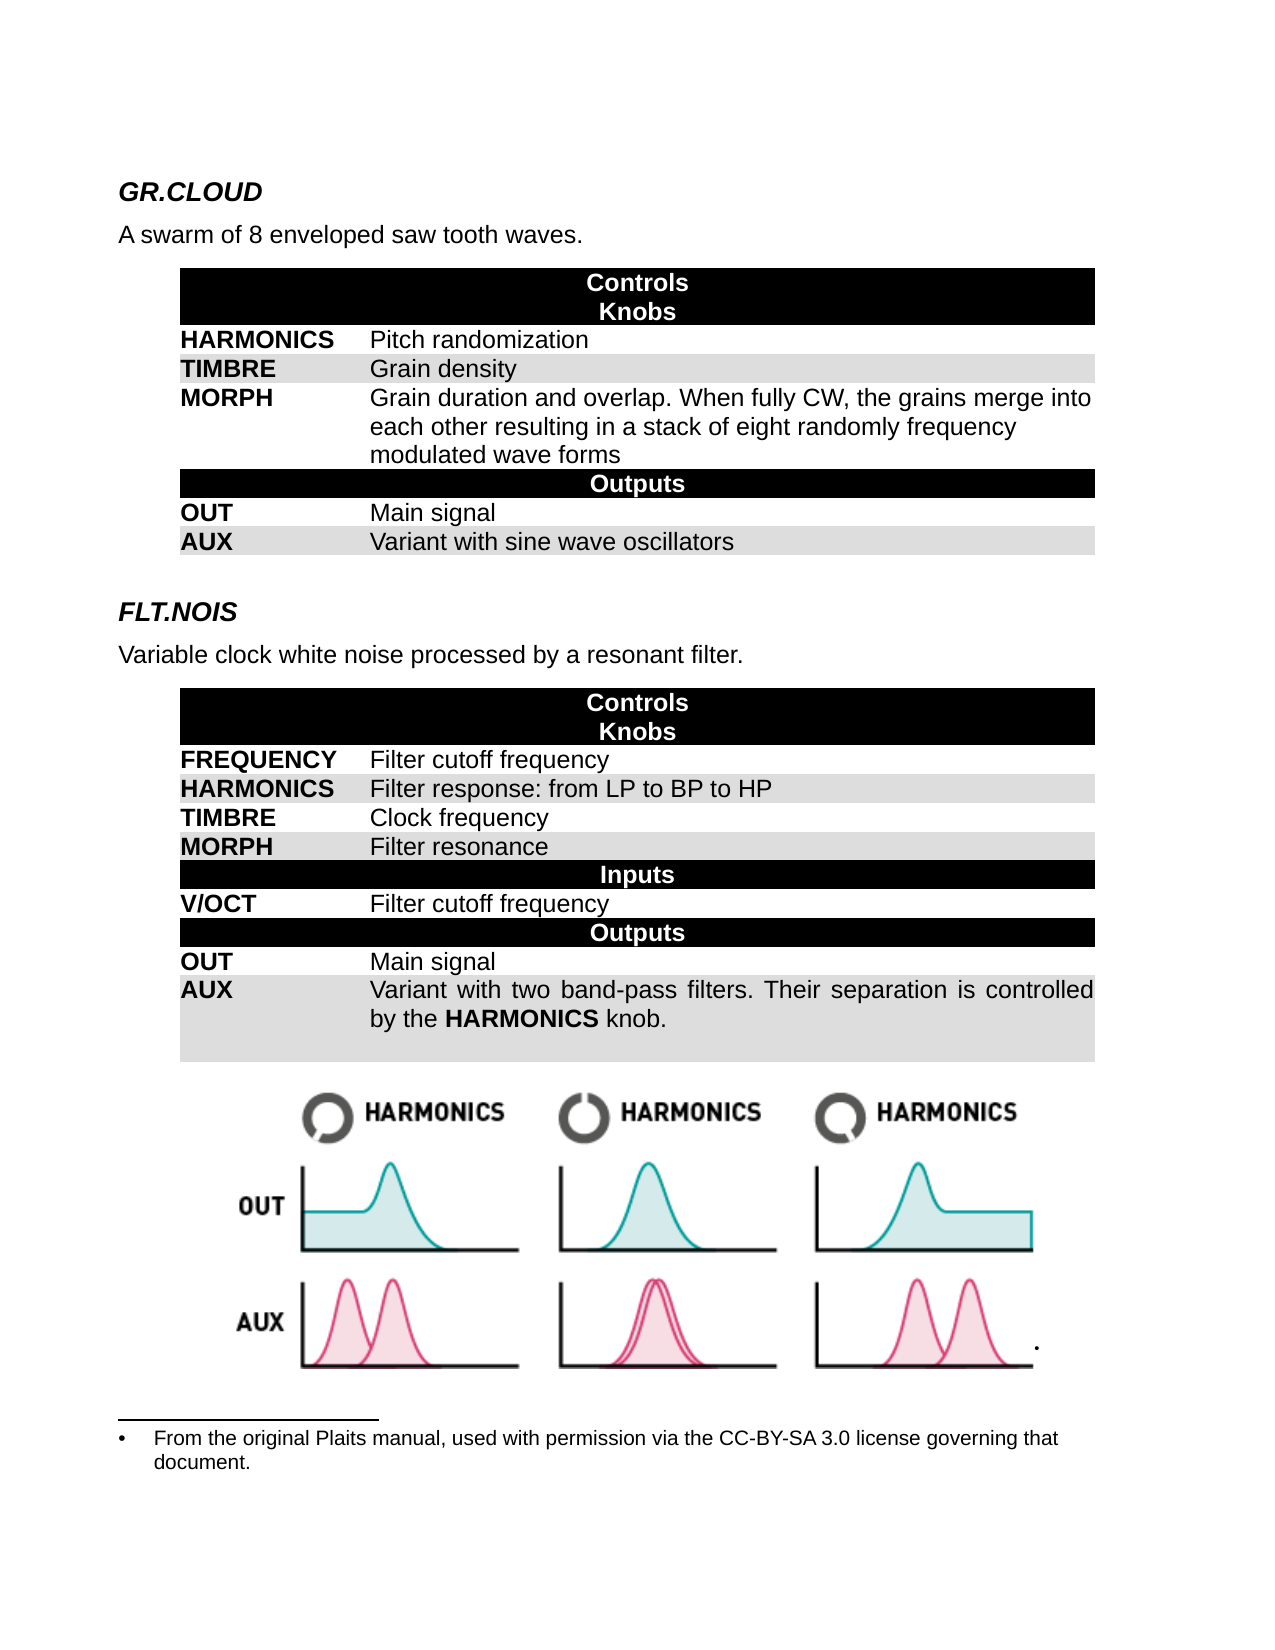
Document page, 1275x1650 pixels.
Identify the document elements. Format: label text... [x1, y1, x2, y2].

table_cell FREQUENCY [180, 745, 369, 774]
table_cell Filter cutoff frequency [370, 745, 1095, 774]
table_cell MORPH [180, 383, 369, 469]
table_cell AUX [180, 1004, 369, 1062]
table_cell TIMBRE [180, 803, 369, 832]
table_cell Grain duration and overlap. When fully CW, the grains merge into each other resulting in a stack of eight randomly frequency modulated wave forms [370, 383, 1095, 469]
table_cell HARMONICS [180, 325, 369, 354]
subtitle FLT.NOIS [118, 596, 1157, 628]
text A swarm of 8 enveloped saw tooth waves. [118, 220, 1157, 249]
text Variable clock white noise processed by a resonant filter. [118, 640, 1157, 669]
table_cell Clock frequency [370, 803, 1095, 832]
subtitle GR.CLOUD [118, 176, 1157, 208]
text From the original Plaits manual, used with permission via the CC-BY-SA 3.0 license governing that document. [118, 1426, 1157, 1474]
table_cell Pitch randomization [370, 325, 1095, 354]
picture [235, 1090, 1035, 1369]
